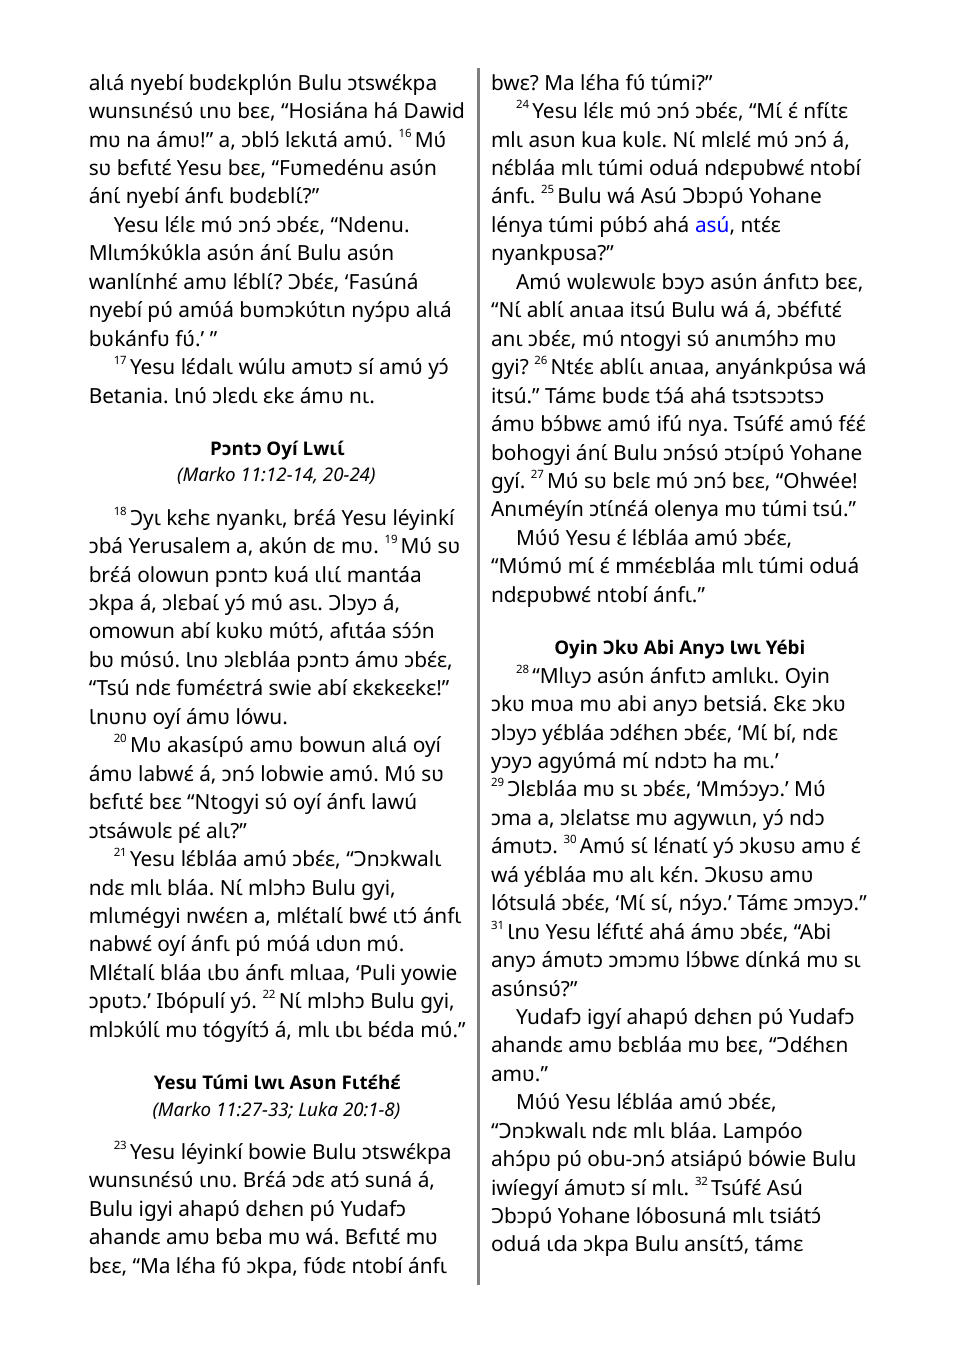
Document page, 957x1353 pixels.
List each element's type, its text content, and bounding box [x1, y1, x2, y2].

text 23 Yesu léyinkí bowie Bulu ɔtswɛ́kpa wunsɩnɛ́sʋ́ ɩnʋ. Brɛ́á ɔdɛ atɔ́ suná á, Bulu igyi ahapʋ́ dɛhɛn pʋ́ Yudafɔ ahandɛ amʋ bɛba mʋ wá. Bɛfɩtɛ́ mʋ bɛɛ, “Ma lɛ́ha fʋ́ ɔkpa, fʋ́dɛ ntobí ánfɩ [88, 1137, 466, 1279]
text 17 Yesu lɛ́dalɩ wúlu amʋtɔ sí amʋ́ yɔ́ Betania. Ɩnʋ́ ɔlɛdɩ ɛkɛ ámʋ nɩ. [88, 352, 466, 409]
text Yesu lɛ́lɛ mʋ́ ɔnɔ́ ɔbɛ́ɛ, “Ndenu. Mlɩmɔ́kʋ́kla asʋ́n ánɩ́ Bulu asʋ́n wanlɩ́nhɛ́ amʋ lɛ́blɩ́? Ɔbɛ́ɛ, ‘Fasúná nyebí pʋ́ amʋ́á bʋmɔkʋ́tɩn nyɔ́pʋ alɩá bʋkánfʋ fʋ́.’ ” [88, 210, 466, 352]
text Yudafɔ igyí ahapʋ́ dɛhɛn pʋ́ Yudafɔ ahandɛ amʋ bɛbláa mʋ bɛɛ, “Ɔdɛ́hɛn amʋ.” [491, 1002, 868, 1087]
text 18 Ɔyɩ kɛhɛ nyankɩ, brɛ́á Yesu léyinkí ɔbá Yerusalem a, akʋ́n dɛ mʋ. 19 Mʋ́ sʋ brɛ́á olowun pɔntɔ kʋá ɩlɩɩ́ mantáa ɔkpa á, ɔlɛbaɩ́ yɔ́ mʋ́ asɩ. Ɔlɔyɔ á, omowun abí kʋkʋ mʋ́tɔ́, afɩtáa sɔ́ɔ́n bʋ mʋ́sʋ́. Ɩnʋ ɔlɛbláa pɔntɔ ámʋ ɔbɛ́ɛ, “Tsú ndɛ fʋmɛ́ɛtrá swie abí ɛkɛkɛɛkɛ!” Ɩnʋnʋ oyí ámʋ lówu. [88, 503, 466, 730]
text 24 Yesu lɛ́lɛ mʋ́ ɔnɔ́ ɔbɛ́ɛ, “Mɩ́ ɛ́ nfɩ́tɛ mlɩ asʋn kua kʋlɛ. Nɩ́ mlɛlɛ́ mʋ́ ɔnɔ́ á, nɛ́bláa mlɩ túmi oduá ndɛpʋbwɛ́ ntobí ánfɩ. 25 Bulu wá Asú Ɔbɔpʋ́ Yohane lénya túmi pʋ́bɔ́ ahá asú, ntɛ́ɛ nyankpʋsa?” [491, 96, 868, 267]
text Mʋ́ʋ́ Yesu ɛ́ lɛ́bláa amʋ́ ɔbɛ́ɛ, “Mʋ́mʋ́ mɩ́ ɛ́ mmɛ́ɛbláa mlɩ túmi oduá ndɛpʋbwɛ́ ntobí ánfɩ.” [491, 523, 868, 608]
text (Marko 11:12-14, 20-24) [90, 469, 465, 496]
text (Marko 11:27-33; Luka 20:1-8) [90, 1103, 465, 1130]
text 21 Yesu lɛ́bláa amʋ́ ɔbɛ́ɛ, “Ɔnɔkwalɩ ndɛ mlɩ bláa. Nɩ́ mlɔhɔ Bulu gyi, mlɩmégyi nwɛ́ɛn a, mlɛ́talɩ́ bwɛ́ ɩtɔ́ ánfɩ nabwɛ́ oyí ánfɩ pʋ́ mʋ́á ɩdʋn mʋ́. Mlɛ́talɩ́ bláa ɩbʋ ánfɩ mlɩaa, ‘Puli yowie ɔpʋtɔ.’ Ibópulí yɔ́. 22 Nɩ́ mlɔhɔ Bulu gyi, mlɔkʋ́lɩ́ mʋ tógyítɔ́ á, mlɩ ɩbɩ bɛ́da mʋ́.” [88, 844, 466, 1043]
text Pɔntɔ Oyí Lwɩɩ́ [90, 435, 465, 462]
text alɩá nyebí bʋdɛkplʋ́n Bulu ɔtswɛ́kpa wunsɩnɛ́sʋ́ ɩnʋ bɛɛ, “Hosiána há Dawid mʋ na ámʋ!” a, ɔblɔ́ lɛkɩtá amʋ́. 16 Mʋ́ sʋ bɛfɩtɛ́ Yesu bɛɛ, “Fʋmedénu asʋ́n ánɩ́ nyebí ánfɩ bʋdɛblɩ́?” [88, 68, 466, 210]
text Oyin Ɔkʋ Abi Anyɔ Ɩwɩ Yébi [492, 634, 867, 660]
text Amʋ́ wʋlɛwʋlɛ bɔyɔ asʋ́n ánfɩtɔ bɛɛ, “Nɩ́ ablɩ́ anɩaa itsú Bulu wá á, ɔbɛ́fɩtɛ́ anɩ ɔbɛ́ɛ, mʋ́ ntogyi sʋ́ anɩmɔ́hɔ mʋ gyi? 26 Ntɛ́ɛ ablɩ́ɩ anɩaa, anyánkpʋ́sa wá itsú.” Támɛ bʋdɛ tɔ́á ahá tsɔtsɔɔtsɔ ámʋ bɔ́bwɛ amʋ́ ifú nya. Tsúfɛ́ amʋ́ fɛ́ɛ́ bohogyi ánɩ́ Bulu ɔnɔ́sʋ́ ɔtɔɩ́pʋ́ Yohane gyí. 27 Mʋ́ sʋ bɛlɛ mʋ́ ɔnɔ́ bɛɛ, “Ohwée! Anɩméyín ɔtɩ́nɛ́á olenya mʋ túmi tsú.” [491, 267, 868, 523]
text 20 Mʋ akasɩ́pʋ́ amʋ bowun alɩá oyí ámʋ labwɛ́ á, ɔnɔ́ lobwie amʋ́. Mʋ́ sʋ bɛfɩtɛ́ bɛɛ “Ntogyi sʋ́ oyí ánfɩ lawú ɔtsáwʋlɛ pɛ́ alɩ?” [88, 730, 466, 844]
text 28 “Mlɩyɔ asʋ́n ánfɩtɔ amlɩkɩ. Oyin ɔkʋ mʋa mʋ abi anyɔ betsiá. Ɛkɛ ɔkʋ ɔlɔyɔ yɛ́bláa ɔdɛ́hɛn ɔbɛ́ɛ, ‘Mɩ́ bí, ndɛ yɔyɔ agyʋ́má mɩ́ ndɔtɔ ha mɩ.’ 29 Ɔlɛbláa mʋ sɩ ɔbɛ́ɛ, ‘Mmɔ́ɔyɔ.’ Mʋ́ ɔma a, ɔlɛlatsɛ mʋ agywɩɩn, yɔ́ ndɔ ámʋtɔ. 30 Amʋ́ sɩ́ lɛ́natɩ́ yɔ́ ɔkʋsʋ amʋ ɛ́ wá yɛ́bláa mʋ alɩ kɛ́n. Ɔkʋsʋ amʋ lótsulá ɔbɛ́ɛ, ‘Mɩ́ sɩ́, nɔ́yɔ.’ Támɛ ɔmɔyɔ.” 31 Ɩnʋ Yesu lɛ́fɩtɛ́ ahá ámʋ ɔbɛ́ɛ, “Abi anyɔ ámʋtɔ ɔmɔmʋ lɔ́bwɛ dɩ́nká mʋ sɩ asʋ́nsʋ́?” [491, 661, 868, 1002]
text bwɛ? Ma lɛ́ha fʋ́ túmi?” [491, 68, 868, 96]
text Yesu Túmi Ɩwɩ Asʋn Fɩtɛ́hɛ́ [90, 1069, 465, 1096]
text Mʋ́ʋ́ Yesu lɛ́bláa amʋ́ ɔbɛ́ɛ, “Ɔnɔkwalɩ ndɛ mlɩ bláa. Lampóo ahɔ́pʋ pʋ́ obu-ɔnɔ́ atsiápʋ́ bówie Bulu iwíegyí ámʋtɔ sí mlɩ. 32 Tsúfɛ́ Asú Ɔbɔpʋ́ Yohane lóbosuná mlɩ tsiátɔ́ oduá ɩda ɔkpa Bulu ansɩ́tɔ́, támɛ [491, 1087, 868, 1258]
